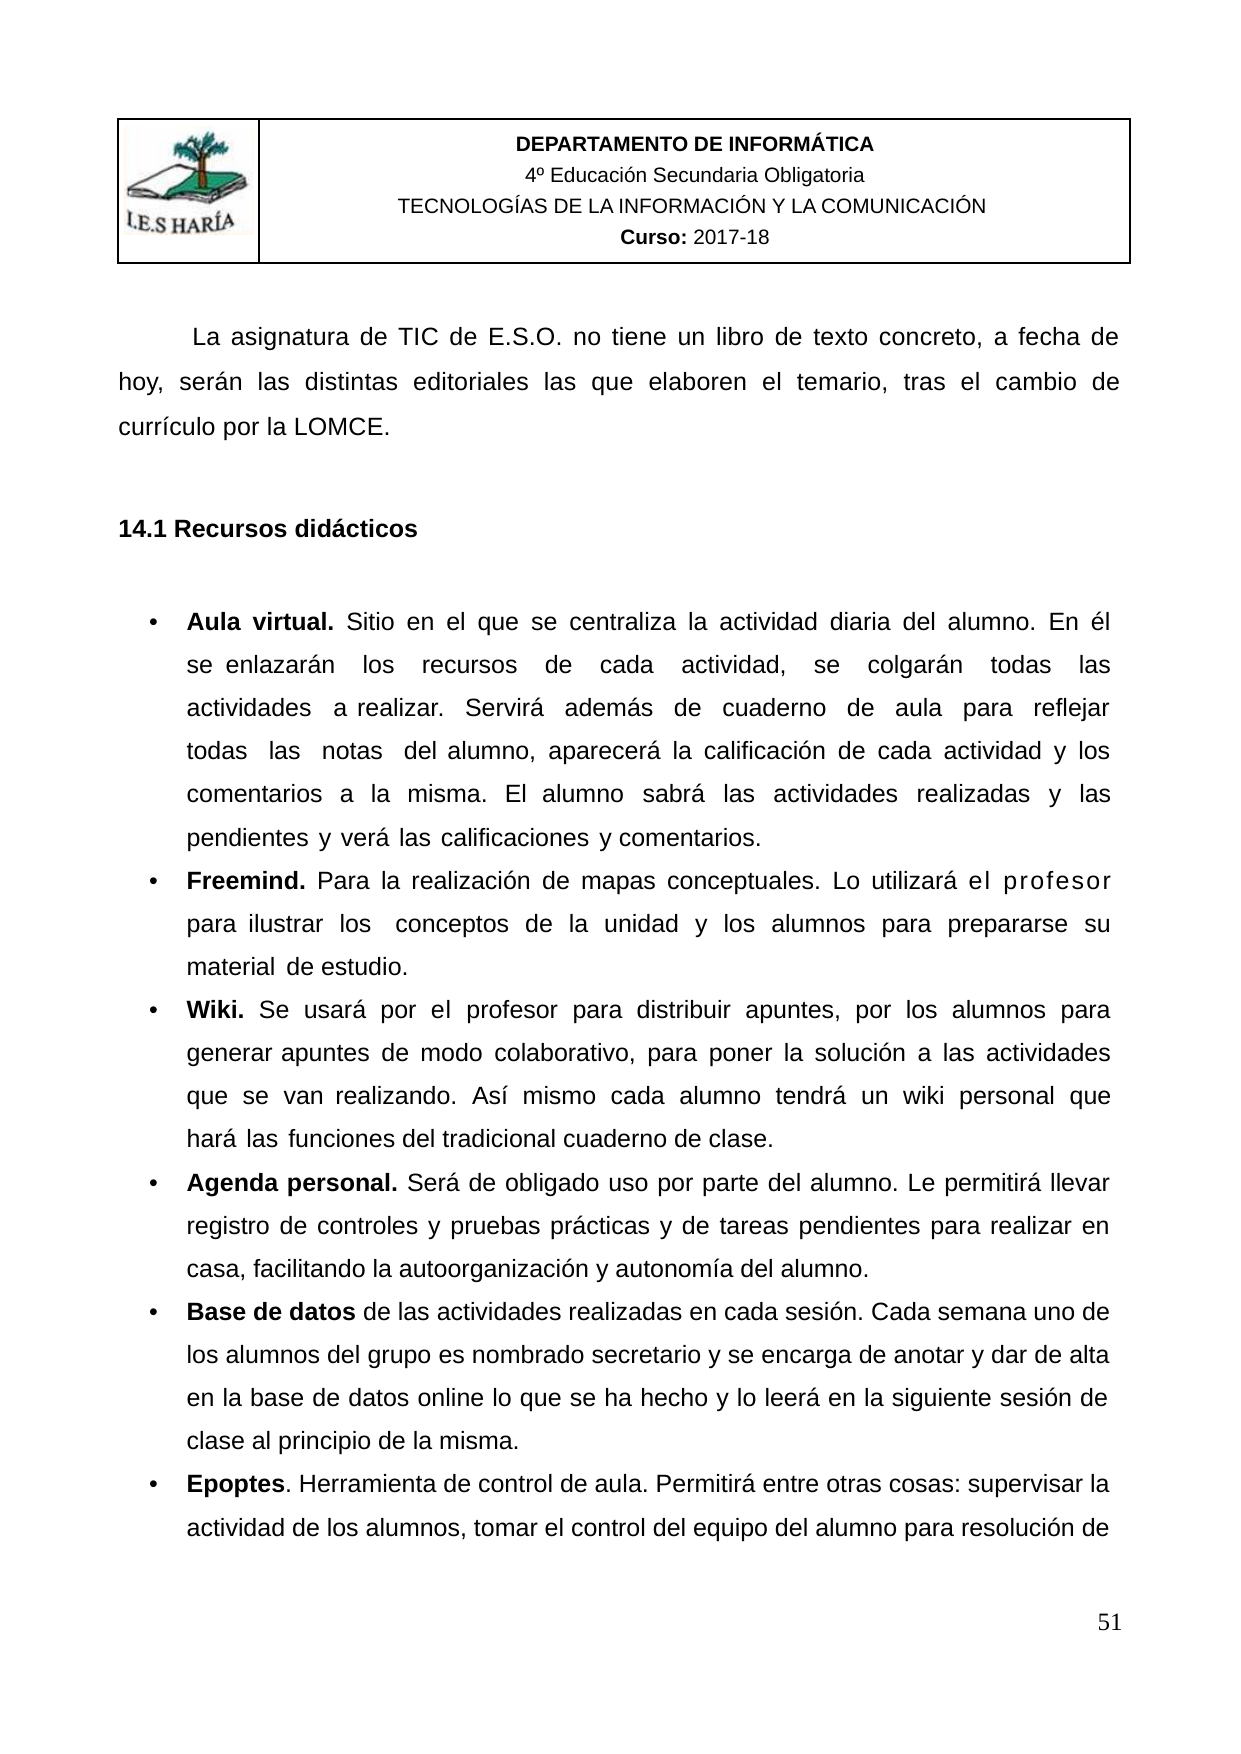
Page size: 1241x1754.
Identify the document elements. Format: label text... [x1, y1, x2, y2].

picture [123, 126, 254, 235]
text • Aula virtual. Sitio en el que se centraliza la actividad diaria del alumno. En él se enlazarán los recursos de cada actividad, se colgarán todas las actividades a realizar. Servirá además de cuaderno de aula para reflejar todas las notas del alumno, aparecerá la calificación de cada actividad y los comentarios a la misma. El alumno sabrá las actividades realizadas y las pendientes y verá las calificaciones y comentarios. [149, 607, 1111, 851]
text La asignatura de TIC de E.S.O. no tiene un libro de texto concreto, a fecha de hoy, serán las distintas editoriales las que elaboren el temario, tras el cambio de currículo por la LOMCE. [118, 322, 1122, 442]
text • Wiki. Se usará por el profesor para distribuir apuntes, por los alumnos para generar apuntes de modo colaborativo, para poner la solución a las actividades que se van realizando. Así mismo cada alumno tendrá un wiki personal que hará las funciones del tradicional cuaderno de clase. [149, 995, 1111, 1153]
text • Freemind. Para la realización de mapas conceptuales. Lo utilizará el profesor para ilustrar los conceptos de la unidad y los alumnos para prepararse su material de estudio. [149, 866, 1111, 981]
subtitle 14.1 Recursos didácticos [118, 514, 1122, 542]
text • Base de datos de las actividades realizadas en cada sesión. Cada semana uno de los alumnos del grupo es nombrado secretario y se encarga de anotar y dar de alta en la base de datos online lo que se ha hecho y lo leerá en la siguiente sesión de clase al principio de la misma. [149, 1297, 1111, 1455]
text • Agenda personal. Será de obligado uso por parte del alumno. Le permitirá llevar registro de controles y pruebas prácticas y de tareas pendientes para realizar en casa, facilitando la autoorganización y autonomía del alumno. [149, 1168, 1111, 1283]
text • Epoptes. Herramienta de control de aula. Permitirá entre otras cosas: supervisar la actividad de los alumnos, tomar el control del equipo del alumno para resolución de [149, 1469, 1111, 1541]
